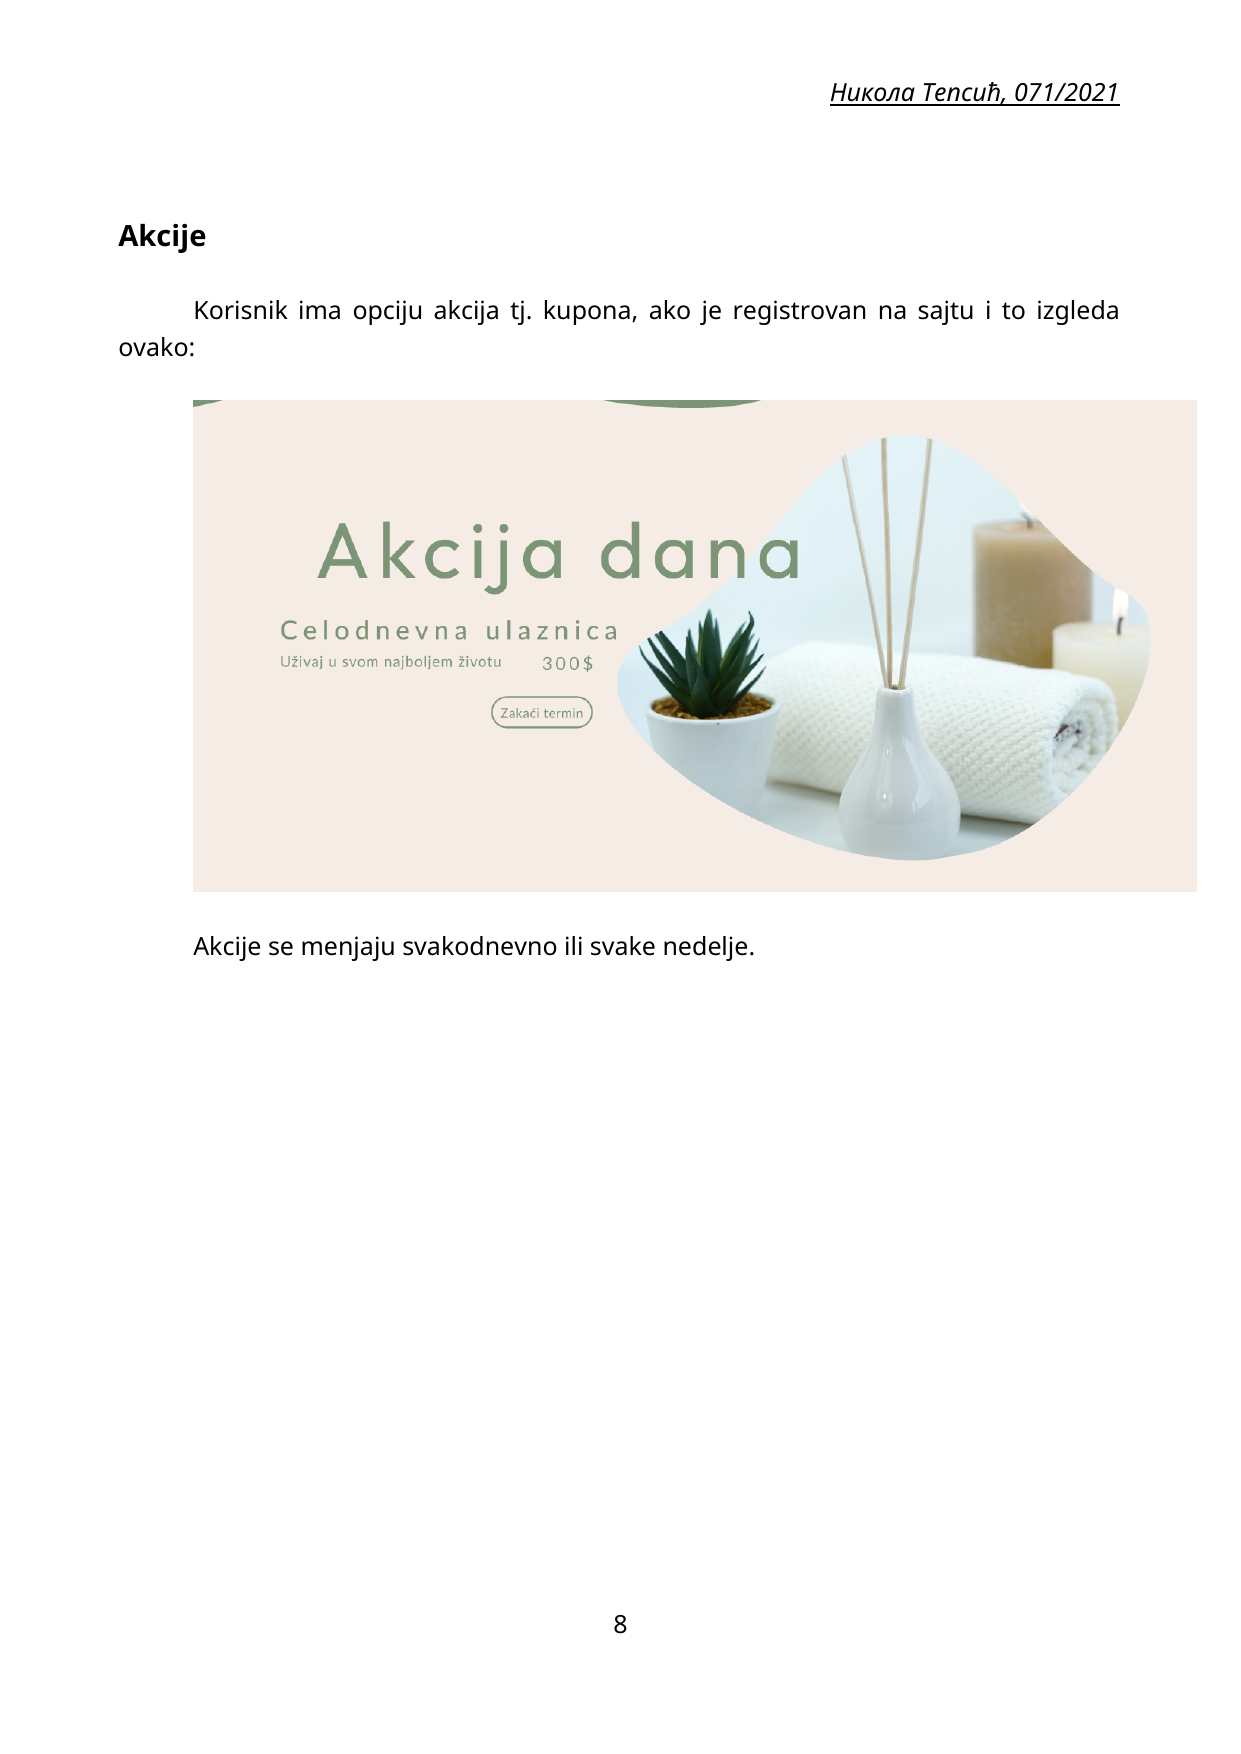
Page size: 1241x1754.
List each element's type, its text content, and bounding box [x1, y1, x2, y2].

subtitle Akcije [118, 216, 1122, 255]
text Akcije se menjaju svakodnevno ili svake nedelje. [118, 928, 1122, 962]
text Korisnik ima opciju akcija tj. kupona, ako je registrovan na sajtu i to izgleda ovako: [118, 293, 1122, 364]
